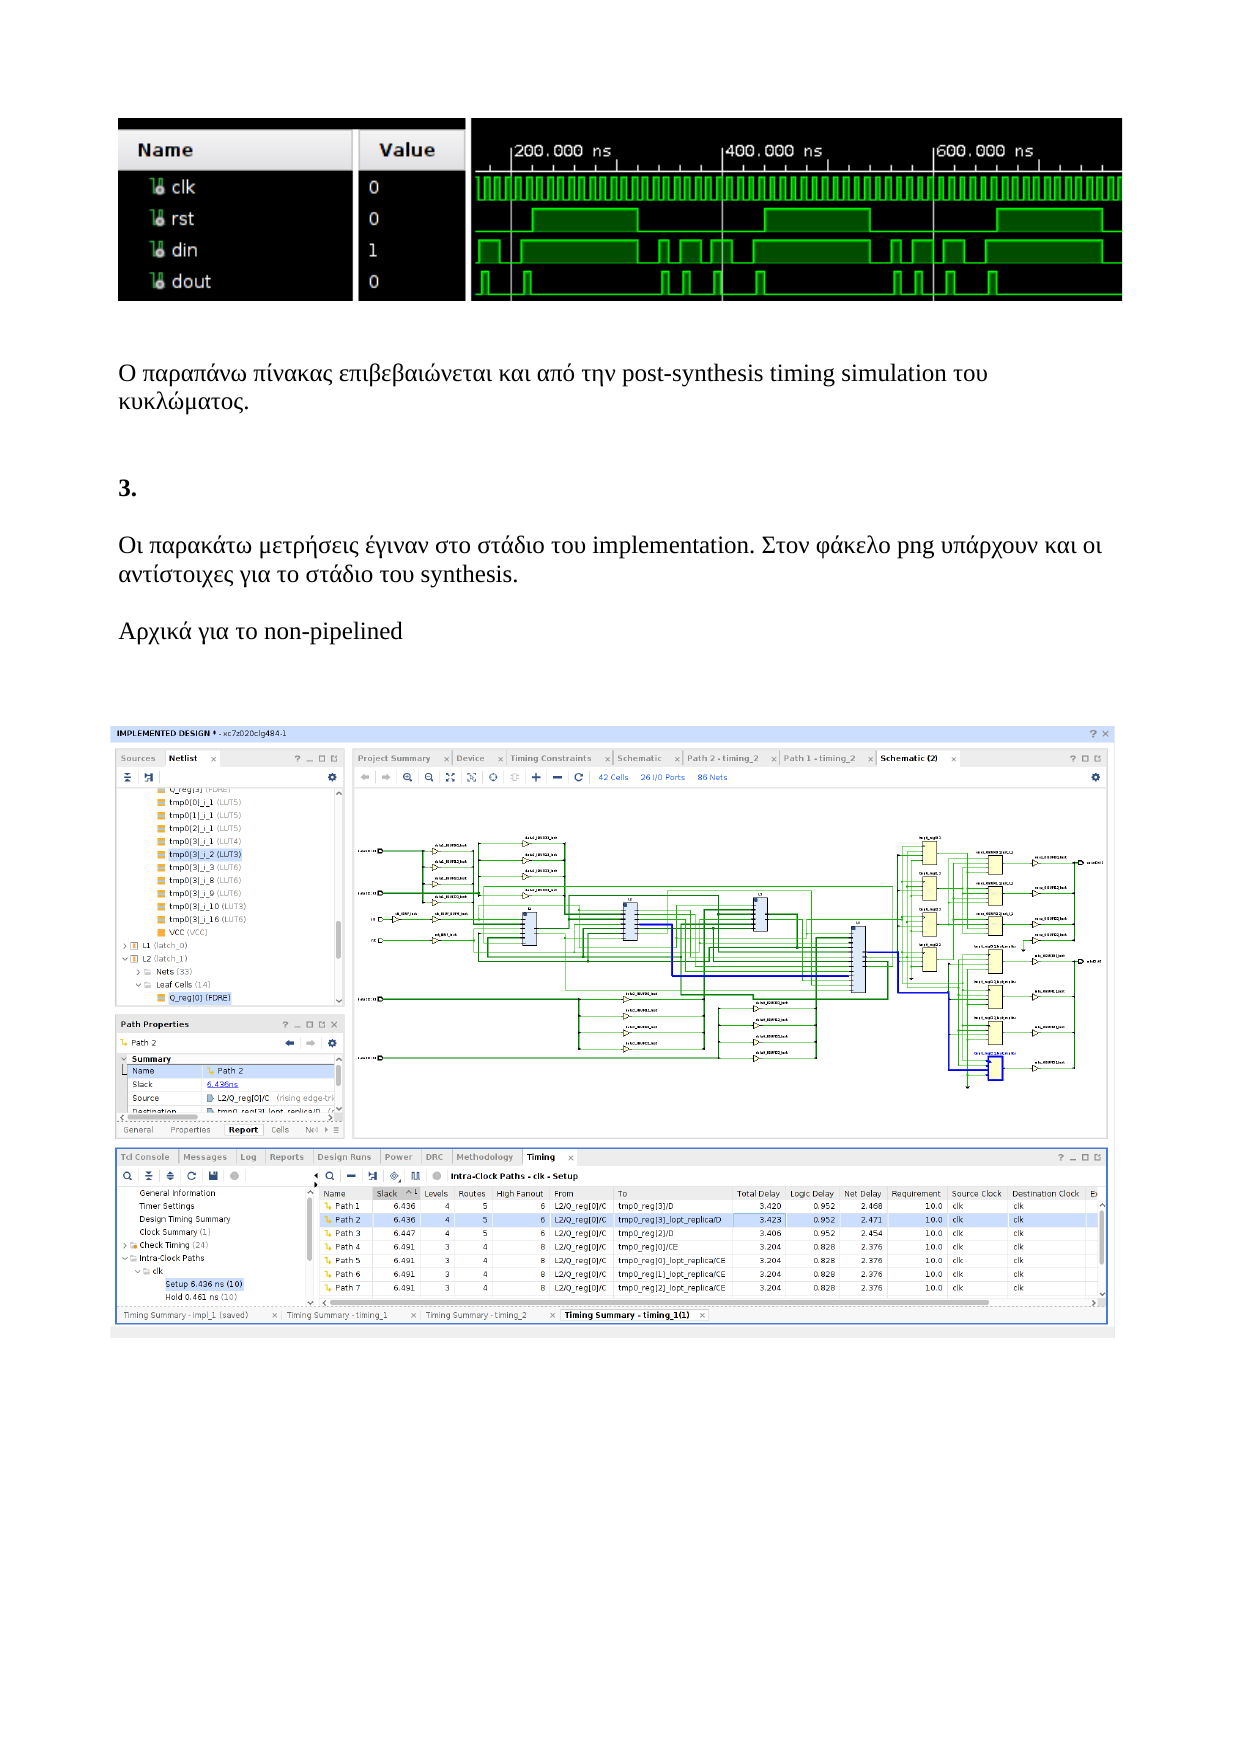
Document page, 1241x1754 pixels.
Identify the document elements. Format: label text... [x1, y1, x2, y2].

text Ο παραπάνω πίνακας επιβεβαιώνεται και από την post-synthesis timing simulation του κυκλώματος. [118, 301, 1122, 415]
text 3. [118, 473, 1122, 501]
picture [110, 726, 1115, 1338]
text και για το pipelined [118, 674, 1122, 1625]
text Οι παρακάτω μετρήσεις έγιναν στο στάδιο του implementation. Στον φάκελο png υπάρχουν και οι αντίστοιχες για το στάδιο του synthesis. [118, 530, 1122, 588]
text Αρχικά για το non-pipelined [118, 616, 1122, 645]
picture [118, 118, 1123, 301]
